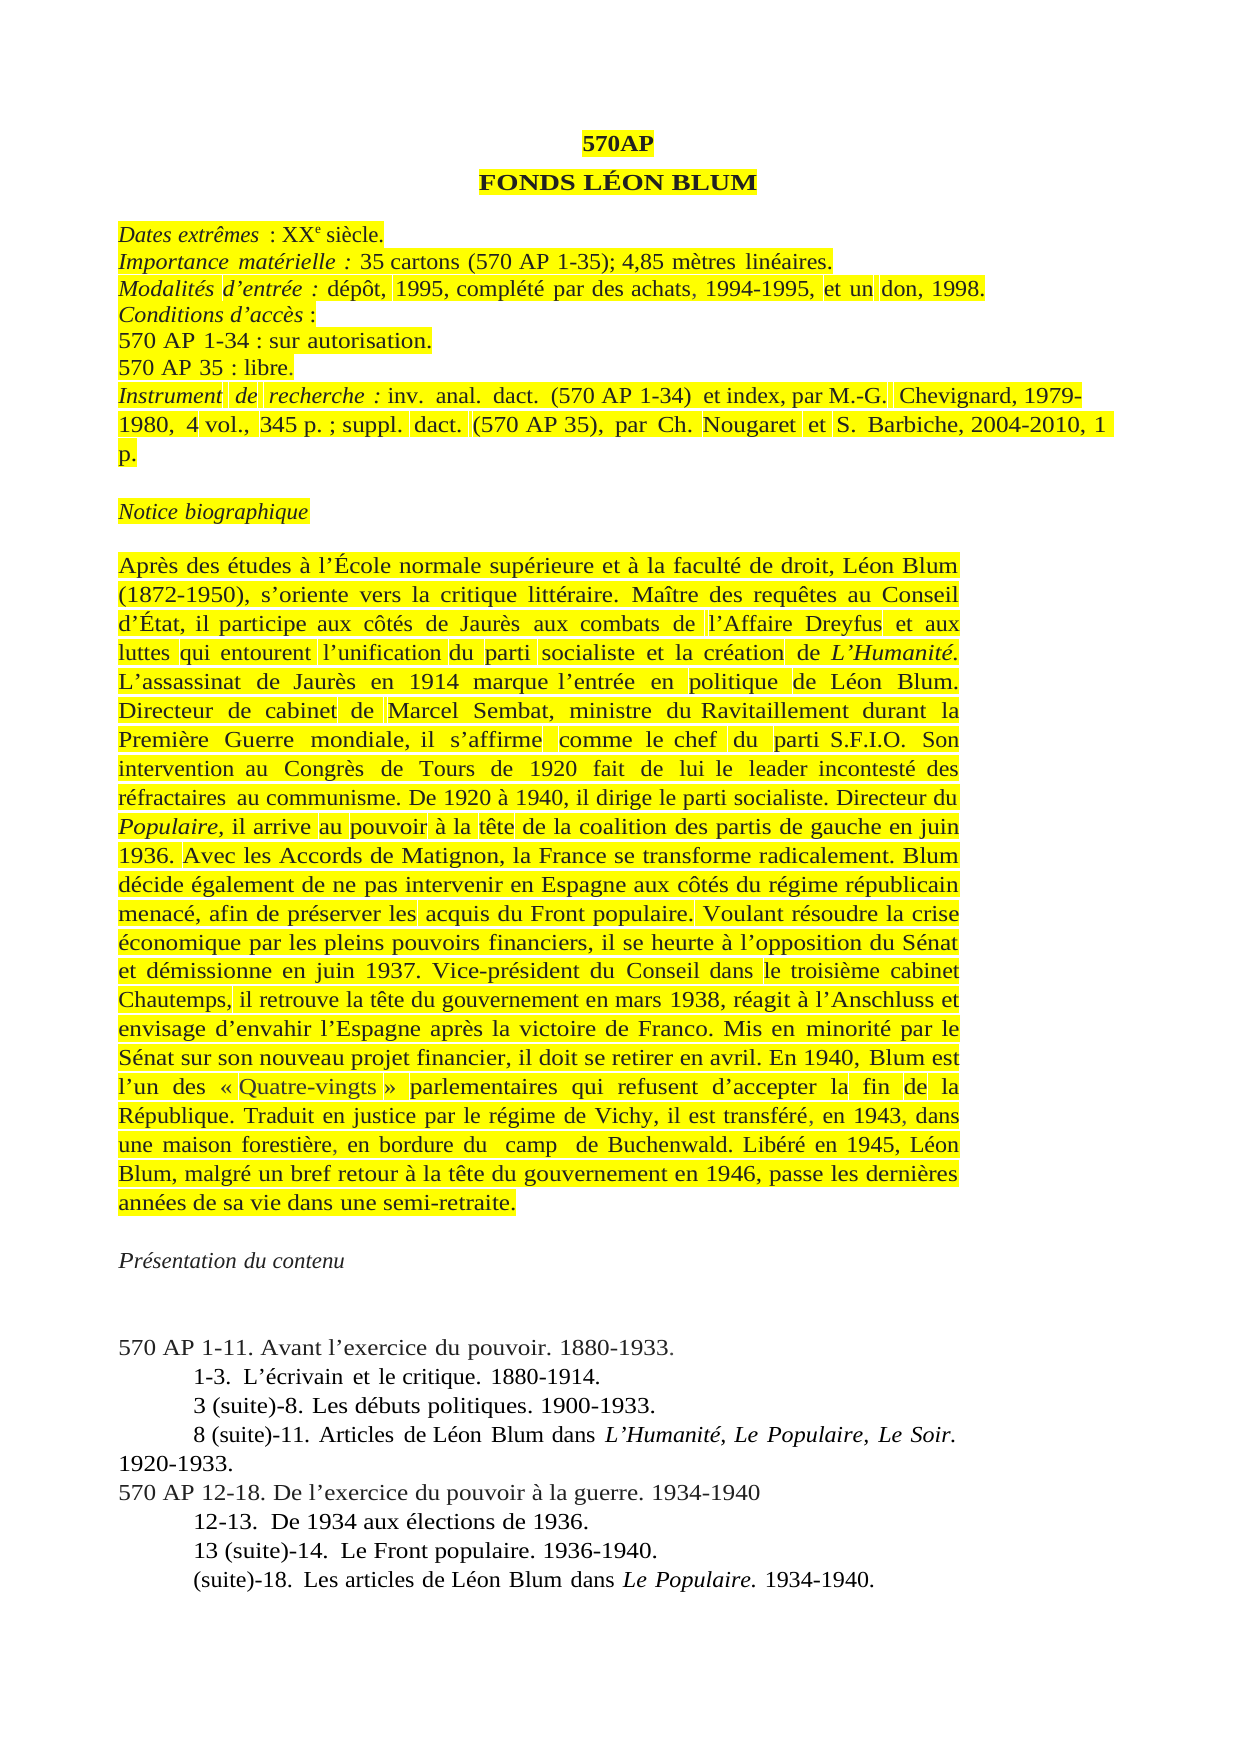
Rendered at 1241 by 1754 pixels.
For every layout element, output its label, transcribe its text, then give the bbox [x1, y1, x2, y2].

text 570 AP 1-11. Avant l’exercice du pouvoir. 1880-1933. [118, 1334, 960, 1360]
text FONDS LÉON BLUM [276, 169, 960, 195]
text 570AP [276, 130, 960, 157]
text Importance matérielle : 35 cartons (570 AP 1-35); 4,85 mètres linéaires. [118, 248, 1122, 274]
text Après des études à l’École normale supérieure et à la faculté de droit, Léon Blum (1872-1950), s’oriente vers la critique littéraire. Maître des requêtes au Conseil d’État, il participe aux côtés de Jaurès aux combats de l’Affaire Dreyfus et aux luttes qui entourent l’unification du parti socialiste et la création de L’Humanité. L’assassinat de Jaurès en 1914 marque l’entrée en politique de Léon Blum. Directeur de cabinet de Marcel Sembat, ministre du Ravitaillement durant la Première Guerre mondiale, il s’affirme comme le chef du parti S.F.I.O. Son intervention au Congrès de Tours de 1920 fait de lui le leader incontesté des réfractaires au communisme. De 1920 à 1940, il dirige le parti socialiste. Directeur du Populaire, il arrive au pouvoir à la tête de la coalition des partis de gauche en juin 1936. Avec les Accords de Matignon, la France se transforme radicalement. Blum décide également de ne pas intervenir en Espagne aux côtés du régime républicain menacé, afin de préserver les acquis du Front populaire. Voulant résoudre la crise économique par les pleins pouvoirs financiers, il se heurte à l’opposition du Sénat et démissionne en juin 1937. Vice-président du Conseil dans le troisième cabinet Chautemps, il retrouve la tête du gouvernement en mars 1938, réagit à l’Anschluss et envisage d’envahir l’Espagne après la victoire de Franco. Mis en minorité par le Sénat sur son nouveau projet financier, il doit se retirer en avril. En 1940, Blum est l’un des « Quatre-vingts » parlementaires qui refusent d’accepter la fin de la République. Traduit en justice par le régime de Vichy, il est transféré, en 1943, dans une maison forestière, en bordure du camp de Buchenwald. Libéré en 1945, Léon Blum, malgré un bref retour à la tête du gouvernement en 1946, passe les dernières années de sa vie dans une semi-retraite. [118, 552, 960, 1216]
text Présentation du contenu [118, 1247, 960, 1273]
text Modalités d’entrée : dépôt, 1995, complété par des achats, 1994-1995, et un don, 1998. [118, 274, 1122, 301]
list 570 AP 1-34 : sur autorisation. [118, 327, 1122, 354]
text Dates extrêmes : XXe siècle. [118, 221, 960, 248]
text (suite)-18. Les articles de Léon Blum dans Le Populaire. 1934-1940. [118, 1566, 960, 1592]
text 13 (suite)-14. Le Front populaire. 1936-1940. [118, 1537, 960, 1563]
text 570 AP 12-18. De l’exercice du pouvoir à la guerre. 1934-1940 [118, 1479, 960, 1505]
text 12-13. De 1934 aux élections de 1936. [118, 1508, 960, 1534]
text 8 (suite)-11. Articles de Léon Blum dans L’Humanité, Le Populaire, Le Soir. 1920-1933. [118, 1421, 960, 1476]
list Instrument de recherche : inv. anal. dact. (570 AP 1-34) et index, par M.-G. Chevignard, 1979-1980, 4 vol., 345 p. ; suppl. dact. (570 AP 35), par Ch. Nougaret et S. Barbiche, 2004-2010, 1 p. [118, 380, 1122, 467]
text 3 (suite)-8. Les débuts politiques. 1900-1933. [118, 1392, 960, 1418]
list 570 AP 35 : libre. [118, 354, 1122, 380]
text Conditions d’accès : [118, 301, 1122, 327]
text 1-3. L’écrivain et le critique. 1880-1914. [118, 1363, 960, 1389]
list Notice biographique [118, 496, 1122, 525]
